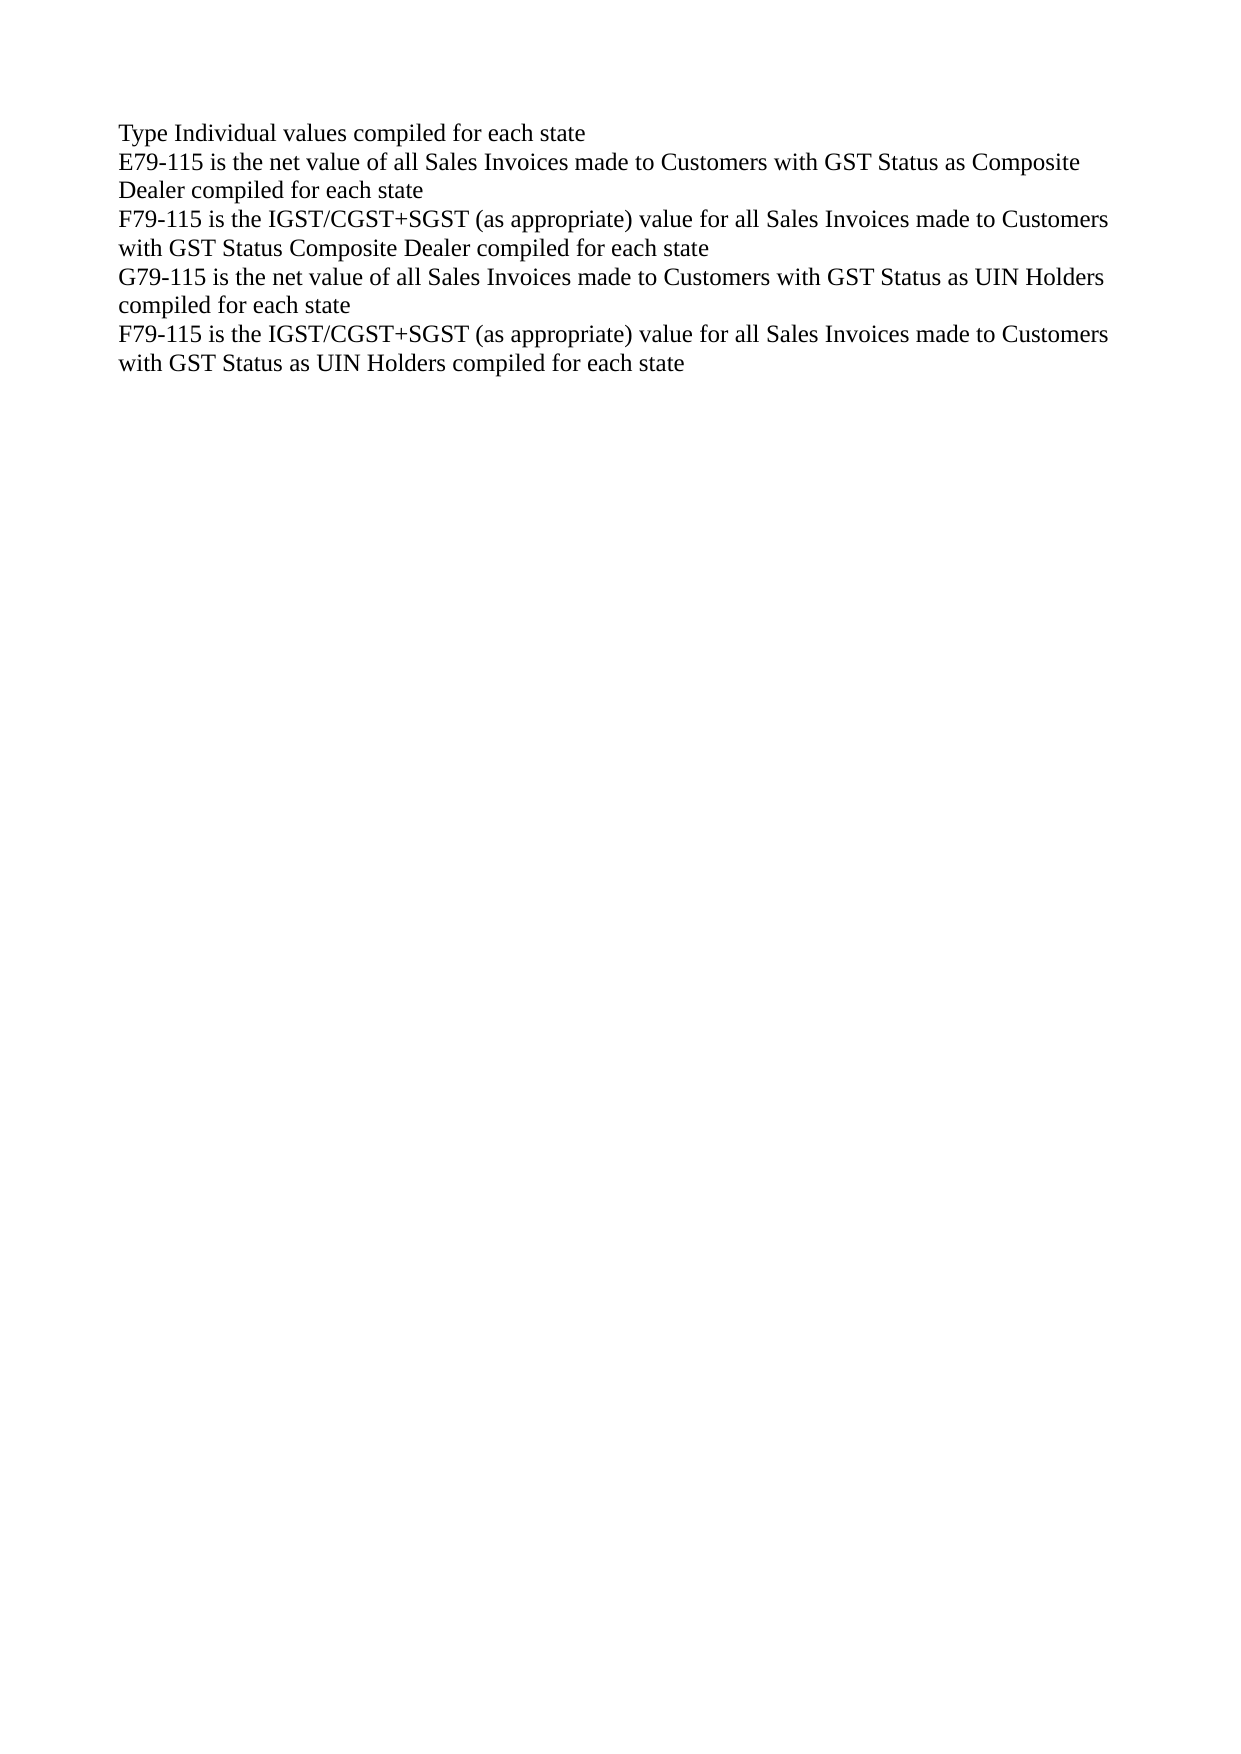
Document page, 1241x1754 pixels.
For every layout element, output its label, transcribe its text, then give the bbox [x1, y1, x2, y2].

text G79-115 is the net value of all Sales Invoices made to Customers with GST Status as UIN Holders compiled for each state [118, 262, 1122, 319]
text E79-115 is the net value of all Sales Invoices made to Customers with GST Status as Composite Dealer compiled for each state [118, 147, 1122, 204]
text F79-115 is the IGST/CGST+SGST (as appropriate) value for all Sales Invoices made to Customers with GST Status as UIN Holders compiled for each state [118, 319, 1122, 377]
text F79-115 is the IGST/CGST+SGST (as appropriate) value for all Sales Invoices made to Customers with GST Status Composite Dealer compiled for each state [118, 204, 1122, 262]
text Type Individual values compiled for each state [118, 118, 1122, 147]
